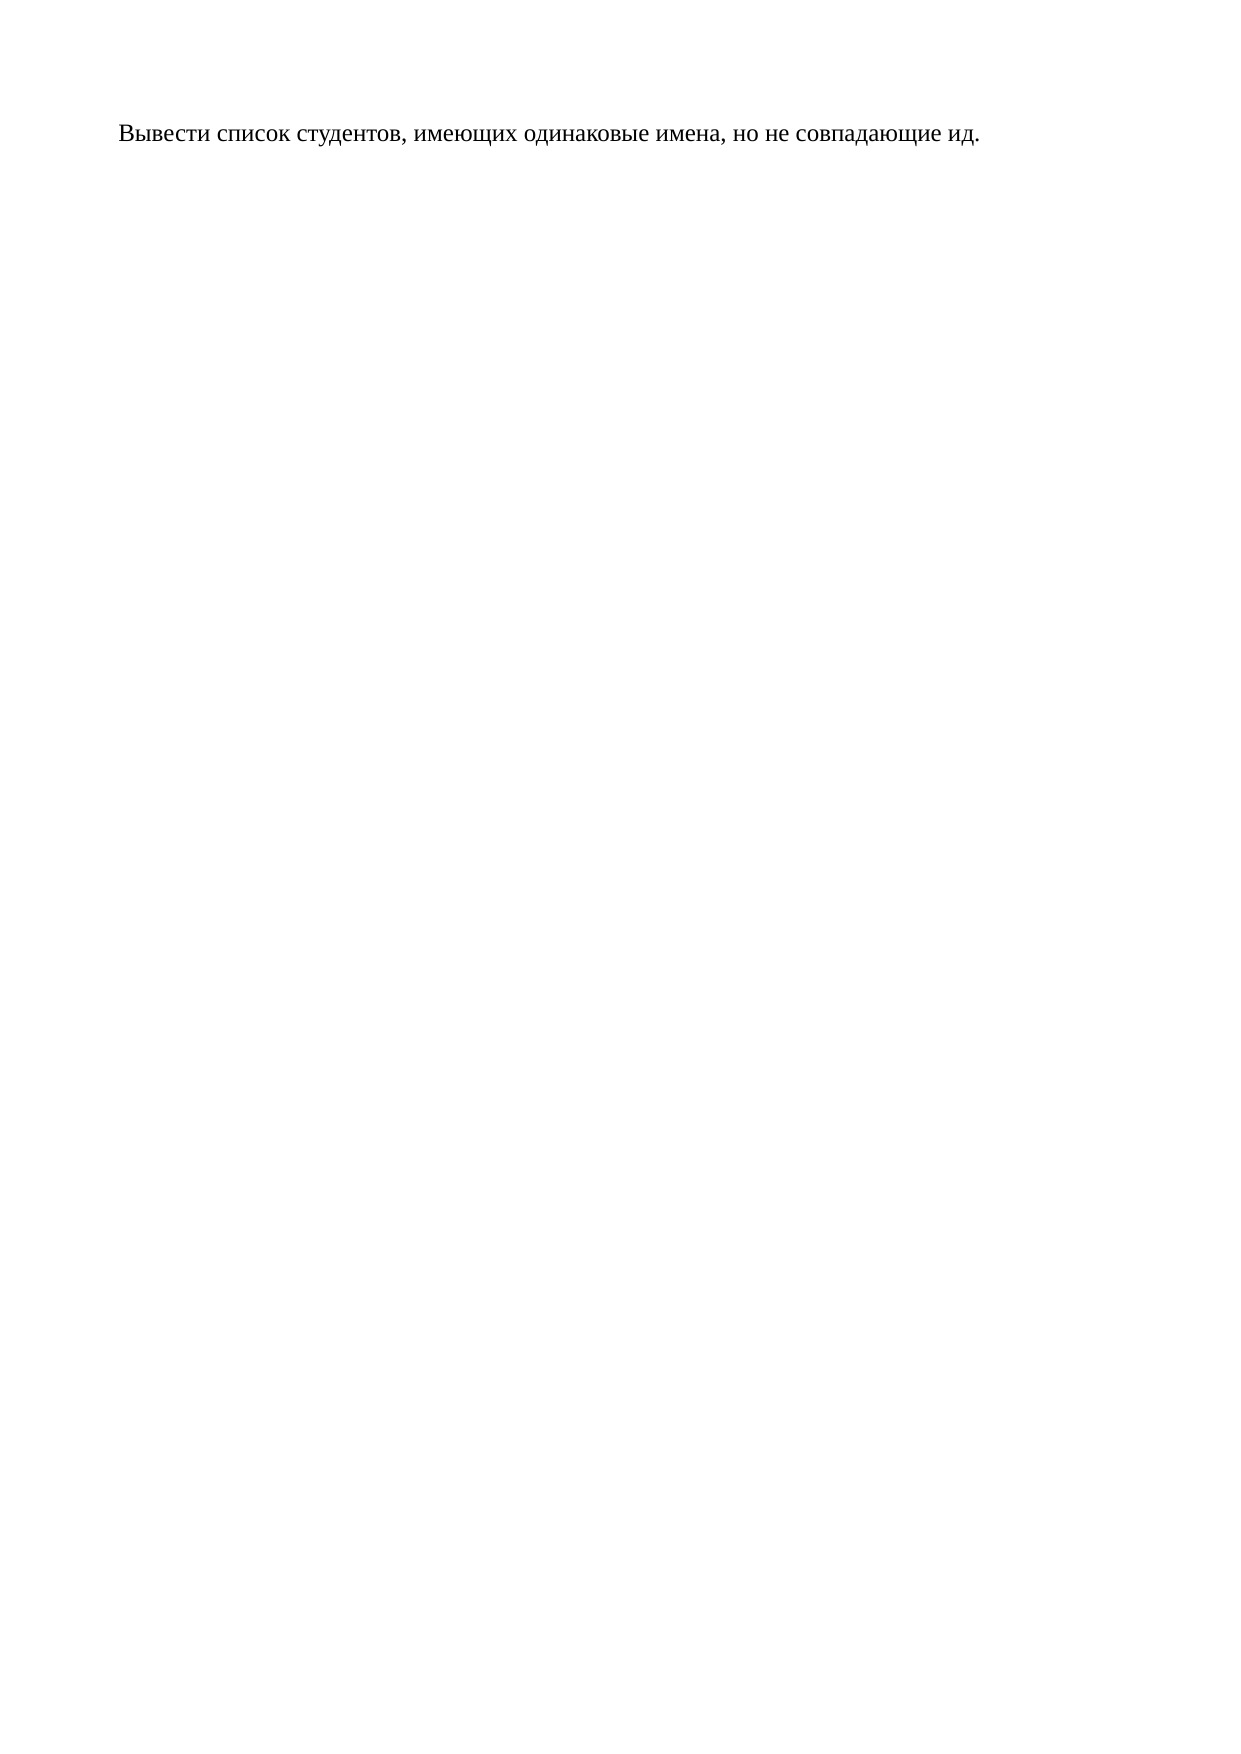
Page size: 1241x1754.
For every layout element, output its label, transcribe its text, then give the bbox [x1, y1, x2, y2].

text Вывести список студентов, имеющих одинаковые имена, но не совпадающие ид. [118, 118, 1122, 147]
